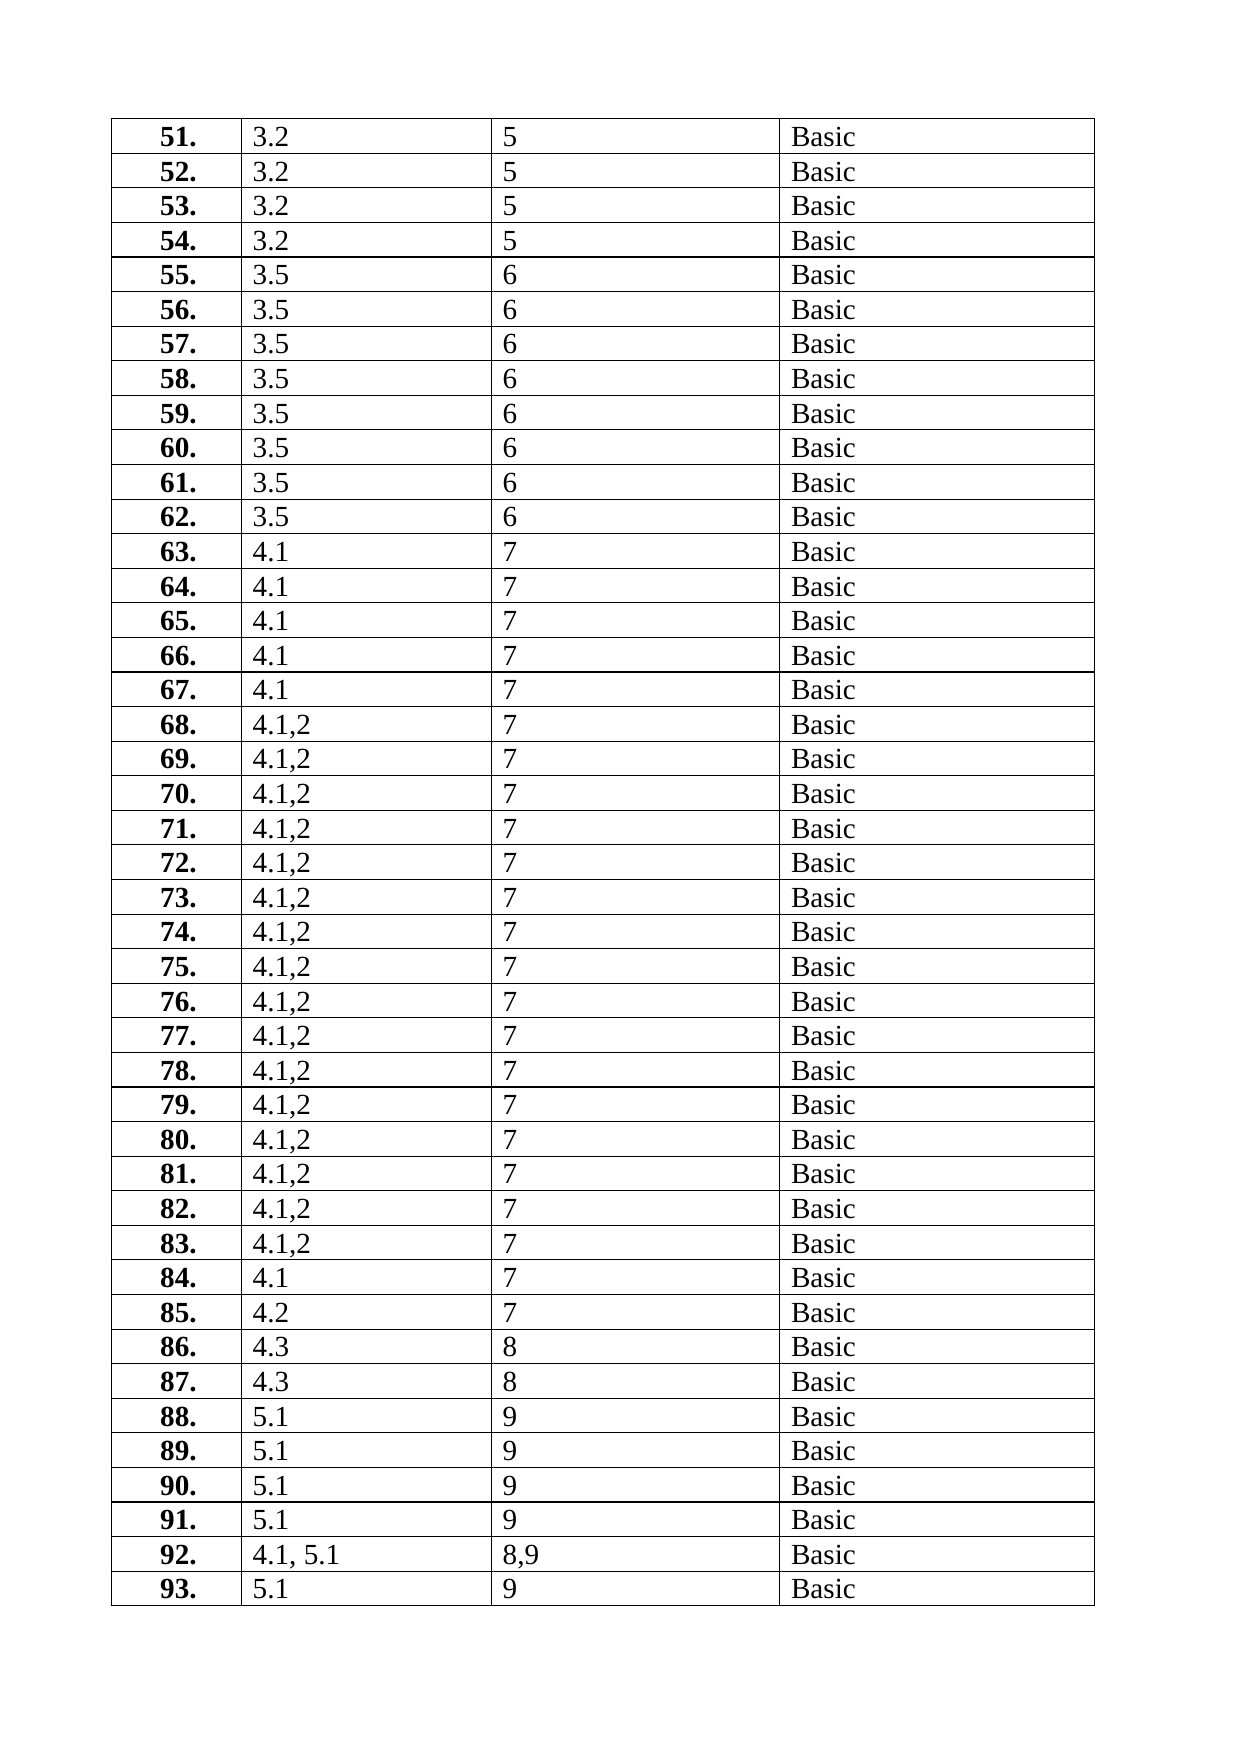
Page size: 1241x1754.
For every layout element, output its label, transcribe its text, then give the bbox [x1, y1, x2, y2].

table_cell 8 [492, 1330, 779, 1363]
table_cell [112, 500, 241, 533]
table_cell 7 [492, 1260, 779, 1294]
table_cell Basic [780, 673, 1094, 706]
table_cell 6 [492, 500, 779, 533]
table_cell 7 [492, 603, 779, 637]
table_cell 4.1 [242, 603, 491, 637]
table_cell 3.5 [242, 465, 491, 498]
table_cell 7 [492, 638, 779, 671]
table_cell Basic [780, 1018, 1094, 1052]
table_cell 4.1,2 [242, 1122, 491, 1156]
table_cell [112, 327, 241, 360]
table_cell [112, 1537, 241, 1571]
table_cell 4.1 [242, 534, 491, 568]
table_cell 3.5 [242, 500, 491, 533]
table_cell Basic [780, 292, 1094, 326]
table_cell 4.1,2 [242, 984, 491, 1017]
table_cell 7 [492, 1088, 779, 1121]
table_cell 9 [492, 1433, 779, 1467]
table_cell Basic [780, 500, 1094, 533]
table_cell [112, 1468, 241, 1501]
table_cell 6 [492, 465, 779, 498]
table_cell [112, 984, 241, 1017]
table_cell [112, 396, 241, 429]
table_cell 5 [492, 119, 779, 153]
table_cell 3.2 [242, 154, 491, 187]
table_cell [112, 1018, 241, 1052]
table_cell 4.1,2 [242, 949, 491, 983]
table_cell 7 [492, 1191, 779, 1225]
table_cell 7 [492, 984, 779, 1017]
table_cell 7 [492, 569, 779, 602]
table_cell 6 [492, 292, 779, 326]
table_cell 9 [492, 1468, 779, 1501]
table_cell Basic [780, 984, 1094, 1017]
table_cell Basic [780, 1503, 1094, 1536]
table_cell Basic [780, 1399, 1094, 1432]
table_cell [112, 1330, 241, 1363]
table_cell [112, 569, 241, 602]
table_cell 4.1,2 [242, 707, 491, 741]
table_cell [112, 1053, 241, 1086]
table_cell Basic [780, 949, 1094, 983]
table_cell Basic [780, 119, 1094, 153]
table_cell 7 [492, 915, 779, 948]
table_cell Basic [780, 638, 1094, 671]
table_cell 3.2 [242, 223, 491, 256]
table_cell Basic [780, 1088, 1094, 1121]
table_cell 3.5 [242, 396, 491, 429]
table_cell 4.1,2 [242, 1053, 491, 1086]
table_cell Basic [780, 1122, 1094, 1156]
table_cell 4.1,2 [242, 1018, 491, 1052]
table_cell Basic [780, 776, 1094, 810]
table_cell 6 [492, 430, 779, 464]
table_cell 7 [492, 1018, 779, 1052]
table_cell 4.1,2 [242, 811, 491, 844]
table_cell Basic [780, 880, 1094, 913]
table_cell 3.2 [242, 188, 491, 222]
table_cell Basic [780, 1260, 1094, 1294]
table_cell [112, 880, 241, 913]
table_cell 5 [492, 223, 779, 256]
table_cell 7 [492, 776, 779, 810]
table_cell Basic [780, 1226, 1094, 1259]
table_cell 3.5 [242, 327, 491, 360]
table_cell [112, 949, 241, 983]
table_cell Basic [780, 569, 1094, 602]
table_cell [112, 361, 241, 395]
table_cell 6 [492, 327, 779, 360]
table_cell 5.1 [242, 1503, 491, 1536]
table_cell 4.1,2 [242, 1191, 491, 1225]
table_cell 7 [492, 534, 779, 568]
table_cell [112, 742, 241, 775]
table_cell 8 [492, 1364, 779, 1398]
table_cell 4.1,2 [242, 845, 491, 879]
table_cell Basic [780, 915, 1094, 948]
table_cell Basic [780, 707, 1094, 741]
table_cell [112, 465, 241, 498]
table_cell [112, 1503, 241, 1536]
table_cell 4.3 [242, 1364, 491, 1398]
table_cell 4.1,2 [242, 1226, 491, 1259]
table_cell 4.1 [242, 1260, 491, 1294]
table_cell [112, 707, 241, 741]
table_cell Basic [780, 258, 1094, 291]
table_cell 7 [492, 845, 779, 879]
table_cell 7 [492, 1295, 779, 1328]
table_cell 9 [492, 1399, 779, 1432]
table_cell 9 [492, 1572, 779, 1605]
table_cell 4.2 [242, 1295, 491, 1328]
table_cell 6 [492, 258, 779, 291]
table_cell [112, 1433, 241, 1467]
table_cell 7 [492, 742, 779, 775]
table_cell [112, 292, 241, 326]
table_cell Basic [780, 1468, 1094, 1501]
table_cell 5.1 [242, 1468, 491, 1501]
table_cell 7 [492, 949, 779, 983]
table_cell [112, 119, 241, 153]
table_cell Basic [780, 1433, 1094, 1467]
table_cell 5.1 [242, 1433, 491, 1467]
table_cell Basic [780, 534, 1094, 568]
table_cell 4.3 [242, 1330, 491, 1363]
table_cell [112, 845, 241, 879]
table_cell Basic [780, 396, 1094, 429]
table_cell 5.1 [242, 1572, 491, 1605]
table_cell 6 [492, 361, 779, 395]
table_cell Basic [780, 361, 1094, 395]
table_cell 5 [492, 154, 779, 187]
table_cell Basic [780, 1537, 1094, 1571]
table_cell 4.1 [242, 673, 491, 706]
table_cell Basic [780, 1053, 1094, 1086]
table_cell Basic [780, 811, 1094, 844]
table_cell [112, 1572, 241, 1605]
table_cell 7 [492, 880, 779, 913]
table_cell Basic [780, 430, 1094, 464]
table_cell 7 [492, 1157, 779, 1190]
table_cell 5.1 [242, 1399, 491, 1432]
table_cell Basic [780, 1191, 1094, 1225]
table_cell 4.1,2 [242, 742, 491, 775]
table_cell 4.1,2 [242, 776, 491, 810]
table_cell 3.5 [242, 292, 491, 326]
table_cell 4.1,2 [242, 880, 491, 913]
table_cell [112, 534, 241, 568]
table_cell [112, 915, 241, 948]
table_cell 5 [492, 188, 779, 222]
table_cell Basic [780, 327, 1094, 360]
table_cell 9 [492, 1503, 779, 1536]
table_cell 4.1 [242, 569, 491, 602]
table_cell 7 [492, 707, 779, 741]
table_cell [112, 154, 241, 187]
table_cell [112, 223, 241, 256]
table_cell 4.1 [242, 638, 491, 671]
table_cell [112, 673, 241, 706]
table_cell 7 [492, 1053, 779, 1086]
table_cell Basic [780, 1157, 1094, 1190]
table_cell Basic [780, 154, 1094, 187]
table_cell Basic [780, 1295, 1094, 1328]
table_cell Basic [780, 603, 1094, 637]
table_cell 3.2 [242, 119, 491, 153]
table_cell Basic [780, 1364, 1094, 1398]
table_cell Basic [780, 1572, 1094, 1605]
table_cell 6 [492, 396, 779, 429]
table_cell 4.1,2 [242, 915, 491, 948]
table_cell [112, 776, 241, 810]
table_cell [112, 1226, 241, 1259]
table_cell 7 [492, 1226, 779, 1259]
table_cell Basic [780, 1330, 1094, 1363]
table_cell [112, 1260, 241, 1294]
table_cell [112, 258, 241, 291]
table_cell Basic [780, 742, 1094, 775]
table_cell [112, 1088, 241, 1121]
table_cell [112, 1122, 241, 1156]
table_cell [112, 638, 241, 671]
table_cell 3.5 [242, 430, 491, 464]
table_cell Basic [780, 845, 1094, 879]
table_cell Basic [780, 465, 1094, 498]
table_cell Basic [780, 188, 1094, 222]
table_cell 7 [492, 811, 779, 844]
table_cell 4.1, 5.1 [242, 1537, 491, 1571]
table_cell [112, 1399, 241, 1432]
table_cell 4.1,2 [242, 1088, 491, 1121]
table_cell [112, 1364, 241, 1398]
table_cell 7 [492, 1122, 779, 1156]
table_cell 3.5 [242, 361, 491, 395]
table_cell [112, 603, 241, 637]
table_cell [112, 1295, 241, 1328]
table_cell 8,9 [492, 1537, 779, 1571]
table_cell [112, 188, 241, 222]
table_cell [112, 1157, 241, 1190]
table_cell 7 [492, 673, 779, 706]
table_cell [112, 1191, 241, 1225]
table_cell [112, 811, 241, 844]
table_cell 3.5 [242, 258, 491, 291]
table_cell 4.1,2 [242, 1157, 491, 1190]
table_cell Basic [780, 223, 1094, 256]
table_cell [112, 430, 241, 464]
